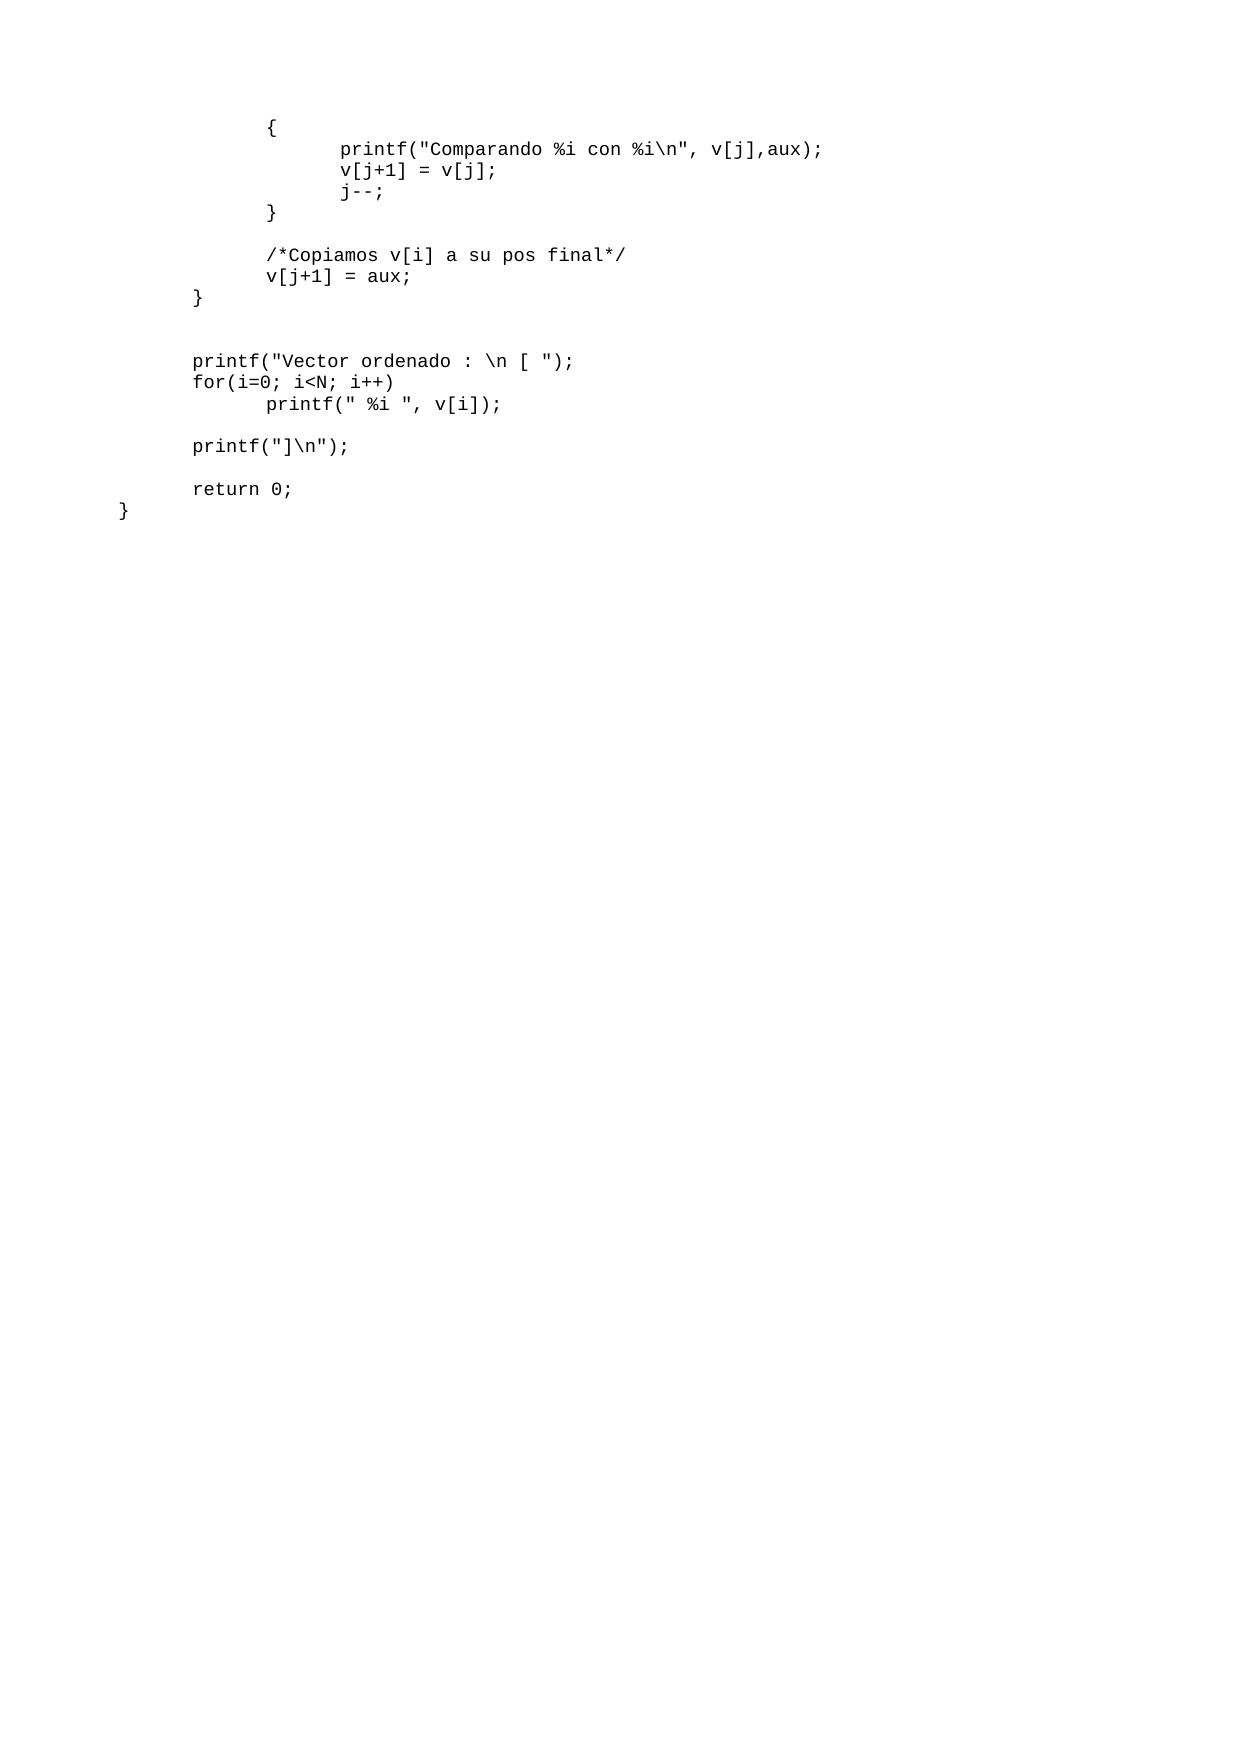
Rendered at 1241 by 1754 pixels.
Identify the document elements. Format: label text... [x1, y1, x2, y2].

text for(i=0; i<N; i++) [118, 373, 1122, 394]
text v[j+1] = aux; [118, 267, 1122, 288]
text return 0; [118, 479, 1122, 501]
text printf(" %i ", v[i]); [118, 394, 1122, 416]
text /*Copiamos v[i] a su pos final*/ [118, 246, 1122, 267]
text j--; [118, 182, 1122, 203]
text } [118, 288, 1122, 309]
text printf("Comparando %i con %i\n", v[j],aux); [118, 139, 1122, 161]
text } [118, 203, 1122, 224]
text printf("]\n"); [118, 437, 1122, 458]
text printf("Vector ordenado : \n [ "); [118, 352, 1122, 373]
text { [118, 118, 1122, 139]
text v[j+1] = v[j]; [118, 161, 1122, 182]
text } [118, 501, 1122, 522]
